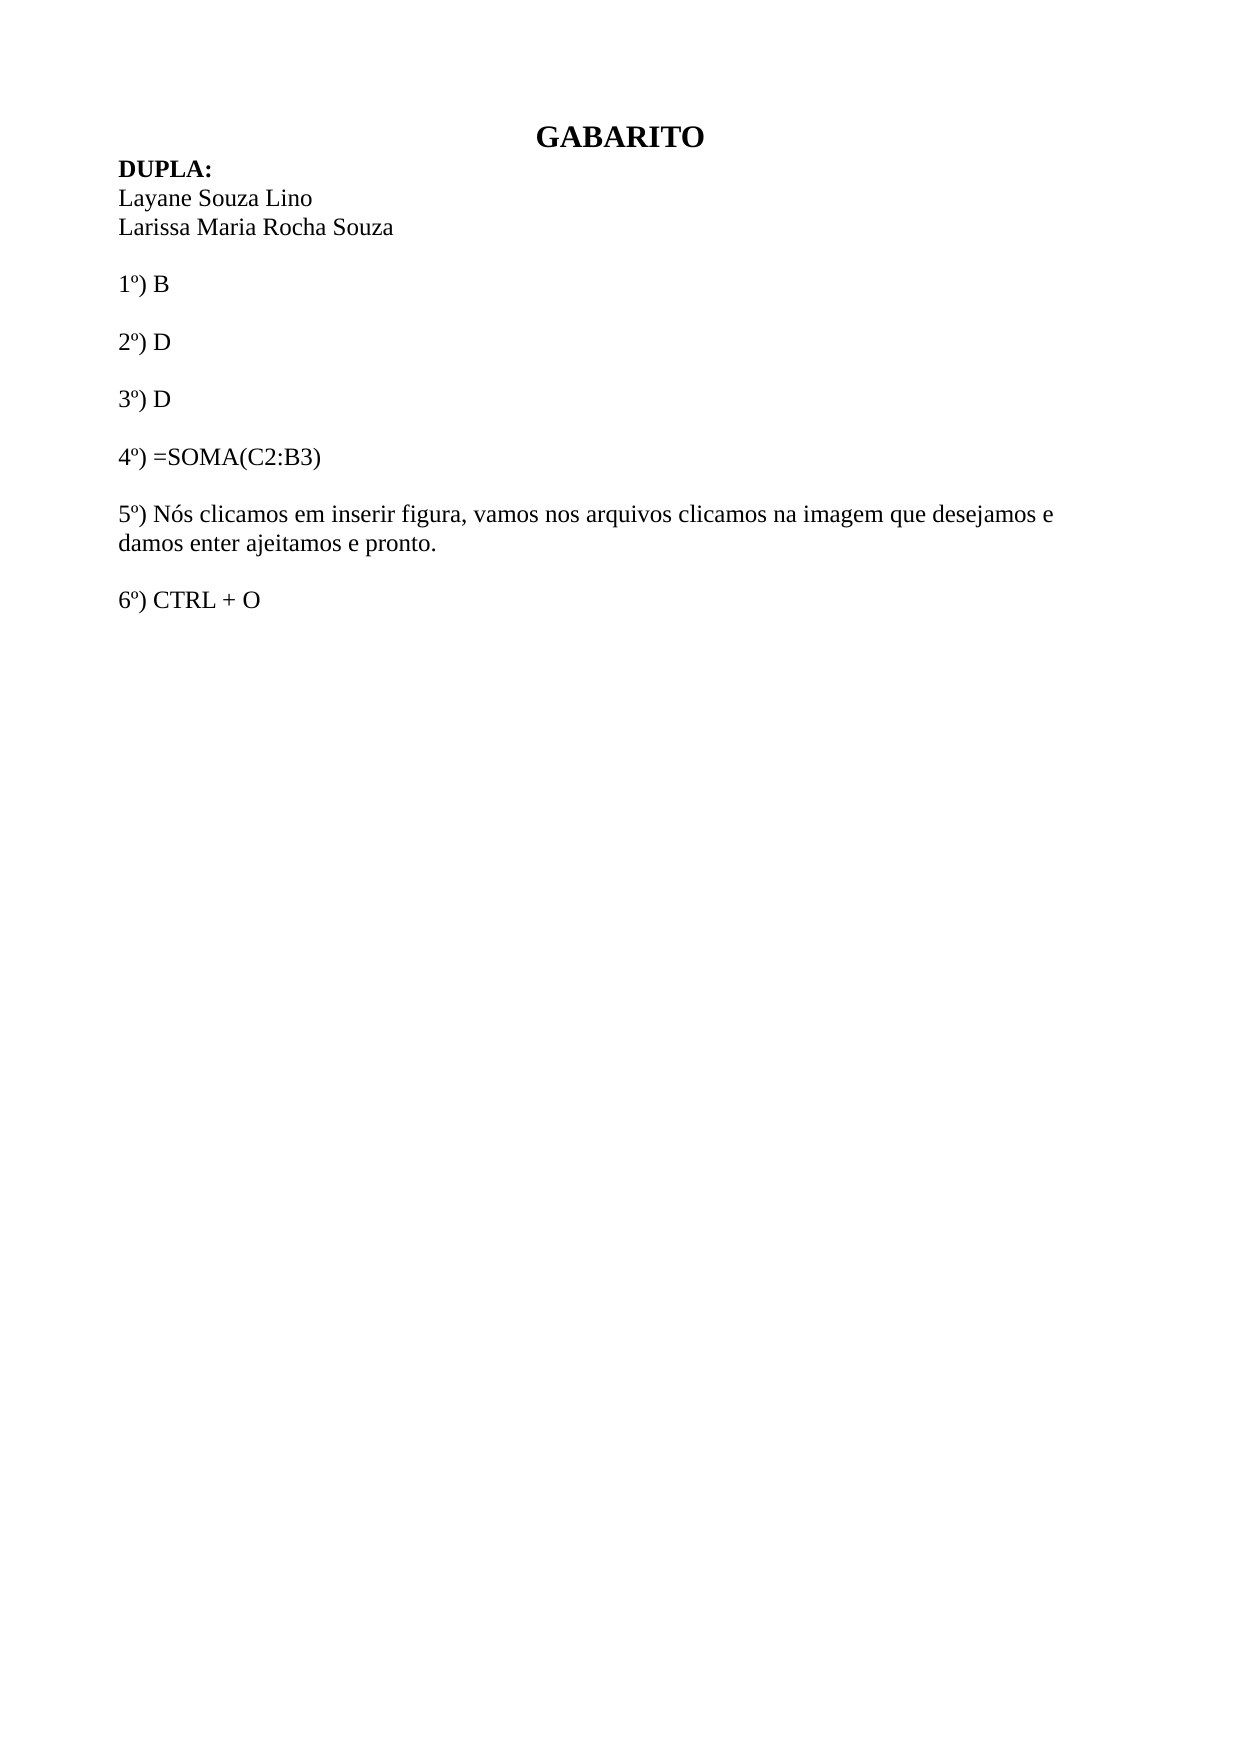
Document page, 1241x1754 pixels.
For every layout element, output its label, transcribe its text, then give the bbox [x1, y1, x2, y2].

text GABARITO [118, 118, 1122, 154]
text 4º) =SOMA(C2:B3) [118, 442, 1122, 470]
text 1º) B [118, 269, 1122, 298]
text 6º) CTRL + O [118, 585, 1122, 614]
text Larissa Maria Rocha Souza [118, 212, 1122, 240]
text 5º) Nós clicamos em inserir figura, vamos nos arquivos clicamos na imagem que desejamos e damos enter ajeitamos e pronto. [118, 499, 1122, 557]
text 3º) D [118, 384, 1122, 413]
text 2º) D [118, 327, 1122, 355]
text DUPLA: [118, 154, 1122, 183]
text Layane Souza Lino [118, 183, 1122, 212]
